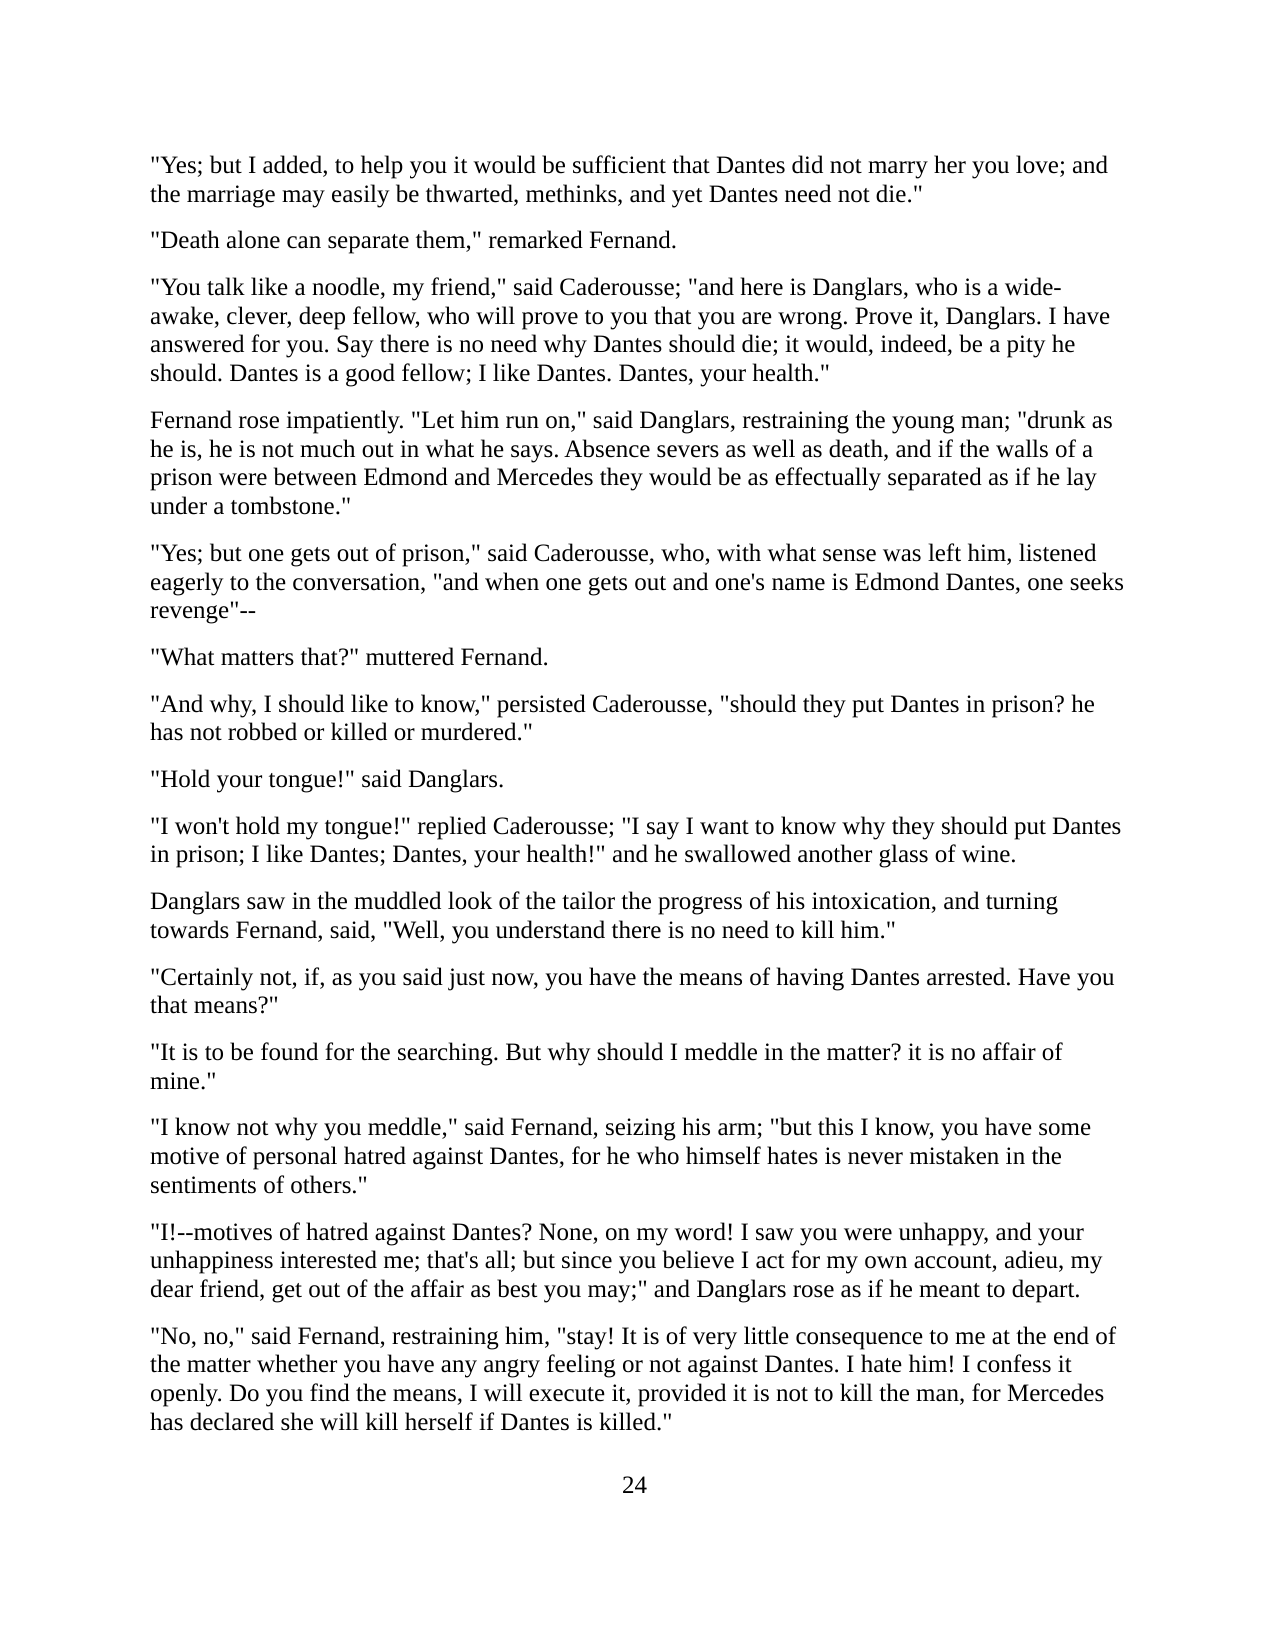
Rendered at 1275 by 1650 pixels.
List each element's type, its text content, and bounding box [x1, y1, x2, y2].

text "Yes; but one gets out of prison," said Caderousse, who, with what sense was left him, listened eagerly to the conversation, "and when one gets out and one's name is Edmond Dantes, one seeks revenge"-- [150, 538, 1125, 624]
text "And why, I should like to know," persisted Caderousse, "should they put Dantes in prison? he has not robbed or killed or murdered." [150, 689, 1125, 746]
text "I know not why you meddle," said Fernand, seizing his arm; "but this I know, you have some motive of personal hatred against Dantes, for he who himself hates is never mistaken in the sentiments of others." [150, 1112, 1125, 1199]
text "Hold your tongue!" said Danglars. [150, 764, 1125, 793]
text "I!--motives of hatred against Dantes? None, on my word! I saw you were unhappy, and your unhappiness interested me; that's all; but since you believe I act for my own account, adieu, my dear friend, get out of the affair as best you may;" and Danglars rose as if he meant to depart. [150, 1217, 1125, 1303]
text Fernand rose impatiently. "Let him run on," said Danglars, restraining the young man; "drunk as he is, he is not much out in what he says. Absence severs as well as death, and if the walls of a prison were between Edmond and Mercedes they would be as effectually separated as if he lay under a tombstone." [150, 405, 1125, 520]
text "Death alone can separate them," remarked Fernand. [150, 225, 1125, 254]
text "It is to be found for the searching. But why should I meddle in the matter? it is no affair of mine." [150, 1037, 1125, 1094]
text "What matters that?" muttered Fernand. [150, 642, 1125, 671]
text "I won't hold my tongue!" replied Caderousse; "I say I want to know why they should put Dantes in prison; I like Dantes; Dantes, your health!" and he swallowed another glass of wine. [150, 811, 1125, 868]
text "Certainly not, if, as you said just now, you have the means of having Dantes arrested. Have you that means?" [150, 962, 1125, 1019]
text "No, no," said Fernand, restraining him, "stay! It is of very little consequence to me at the end of the matter whether you have any angry feeling or not against Dantes. I hate him! I confess it openly. Do you find the means, I will execute it, provided it is not to kill the man, for Mercedes has declared she will kill herself if Dantes is killed." [150, 1321, 1125, 1436]
text "You talk like a noodle, my friend," said Caderousse; "and here is Danglars, who is a wide-awake, clever, deep fellow, who will prove to you that you are wrong. Prove it, Danglars. I have answered for you. Say there is no need why Dantes should die; it would, indeed, be a pity he should. Dantes is a good fellow; I like Dantes. Dantes, your health." [150, 272, 1125, 387]
text "Yes; but I added, to help you it would be sufficient that Dantes did not marry her you love; and the marriage may easily be thwarted, methinks, and yet Dantes need not die." [150, 150, 1125, 207]
text Danglars saw in the muddled look of the tailor the progress of his intoxication, and turning towards Fernand, said, "Well, you understand there is no need to kill him." [150, 886, 1125, 944]
